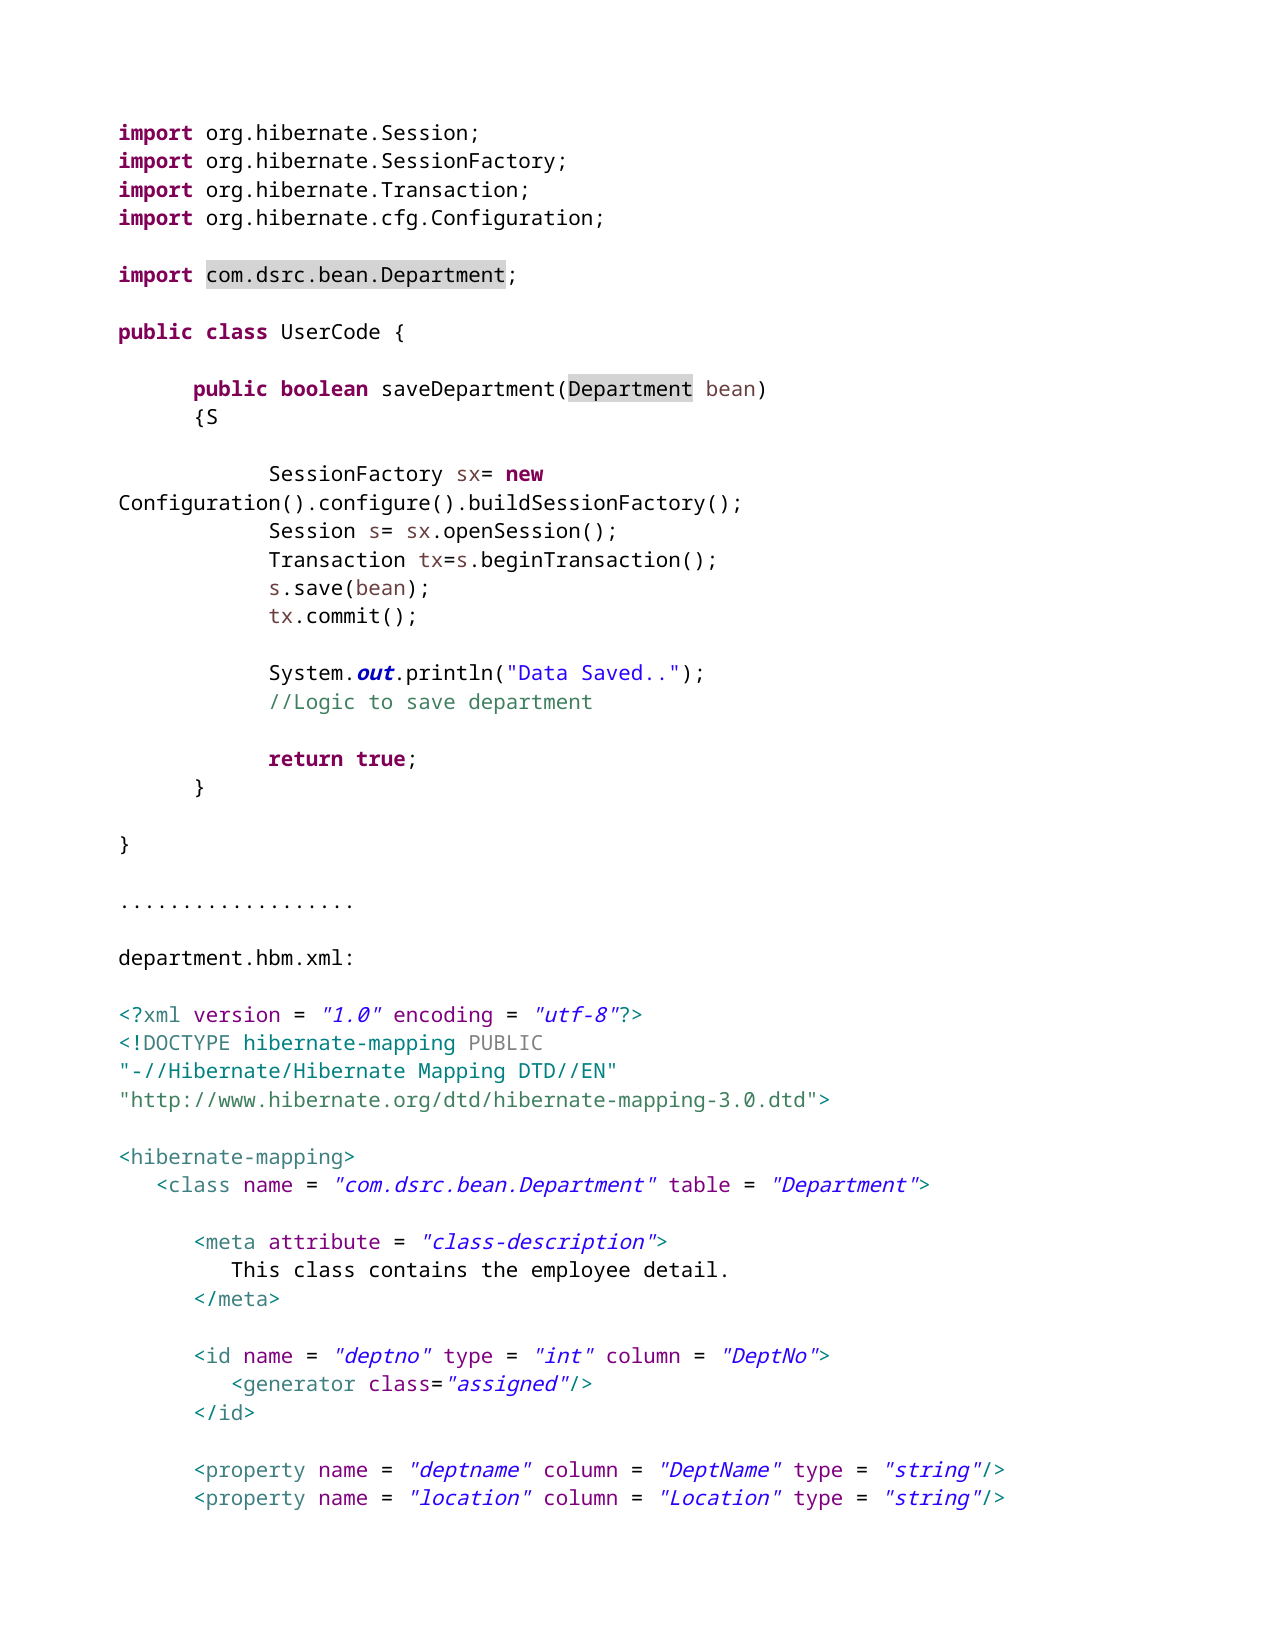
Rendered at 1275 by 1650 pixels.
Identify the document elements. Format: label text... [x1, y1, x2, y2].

text <?xml version = "1.0" encoding = "utf-8"?> [118, 1000, 1157, 1028]
text This class contains the employee detail. [118, 1256, 1157, 1284]
text <!DOCTYPE hibernate-mapping PUBLIC [118, 1028, 1157, 1057]
text <meta attribute = "class-description"> [118, 1227, 1157, 1256]
text "-//Hibernate/Hibernate Mapping DTD//EN" [118, 1057, 1157, 1085]
text s.save(bean); [118, 573, 1157, 602]
text <id name = "deptno" type = "int" column = "DeptNo"> [118, 1341, 1157, 1369]
text import com.dsrc.bean.Department; [118, 260, 1157, 289]
text Transaction tx=s.beginTransaction(); [118, 545, 1157, 573]
text ................... [118, 886, 1157, 914]
text public boolean saveDepartment(Department bean) [118, 374, 1157, 402]
text return true; [118, 744, 1157, 772]
text department.hbm.xml: [118, 943, 1157, 971]
text import org.hibernate.cfg.Configuration; [118, 203, 1157, 232]
text <generator class="assigned"/> [118, 1369, 1157, 1398]
text <class name = "com.dsrc.bean.Department" table = "Department"> [118, 1170, 1157, 1199]
text </id> [118, 1398, 1157, 1426]
text import org.hibernate.SessionFactory; [118, 147, 1157, 175]
text //Logic to save department [118, 687, 1157, 715]
text SessionFactory sx= new Configuration().configure().buildSessionFactory(); [118, 459, 1157, 516]
text <hibernate-mapping> [118, 1142, 1157, 1170]
text </meta> [118, 1284, 1157, 1312]
text Session s= sx.openSession(); [118, 516, 1157, 545]
text <property name = "deptname" column = "DeptName" type = "string"/> [118, 1455, 1157, 1483]
text import org.hibernate.Transaction; [118, 175, 1157, 203]
text "http://www.hibernate.org/dtd/hibernate-mapping-3.0.dtd"> [118, 1085, 1157, 1113]
text {S [118, 402, 1157, 431]
text System.out.println("Data Saved.."); [118, 658, 1157, 687]
text public class UserCode { [118, 317, 1157, 346]
text import org.hibernate.Session; [118, 118, 1157, 147]
text } [118, 772, 1157, 801]
text <property name = "location" column = "Location" type = "string"/> [118, 1483, 1157, 1512]
text tx.commit(); [118, 602, 1157, 630]
text } [118, 829, 1157, 857]
